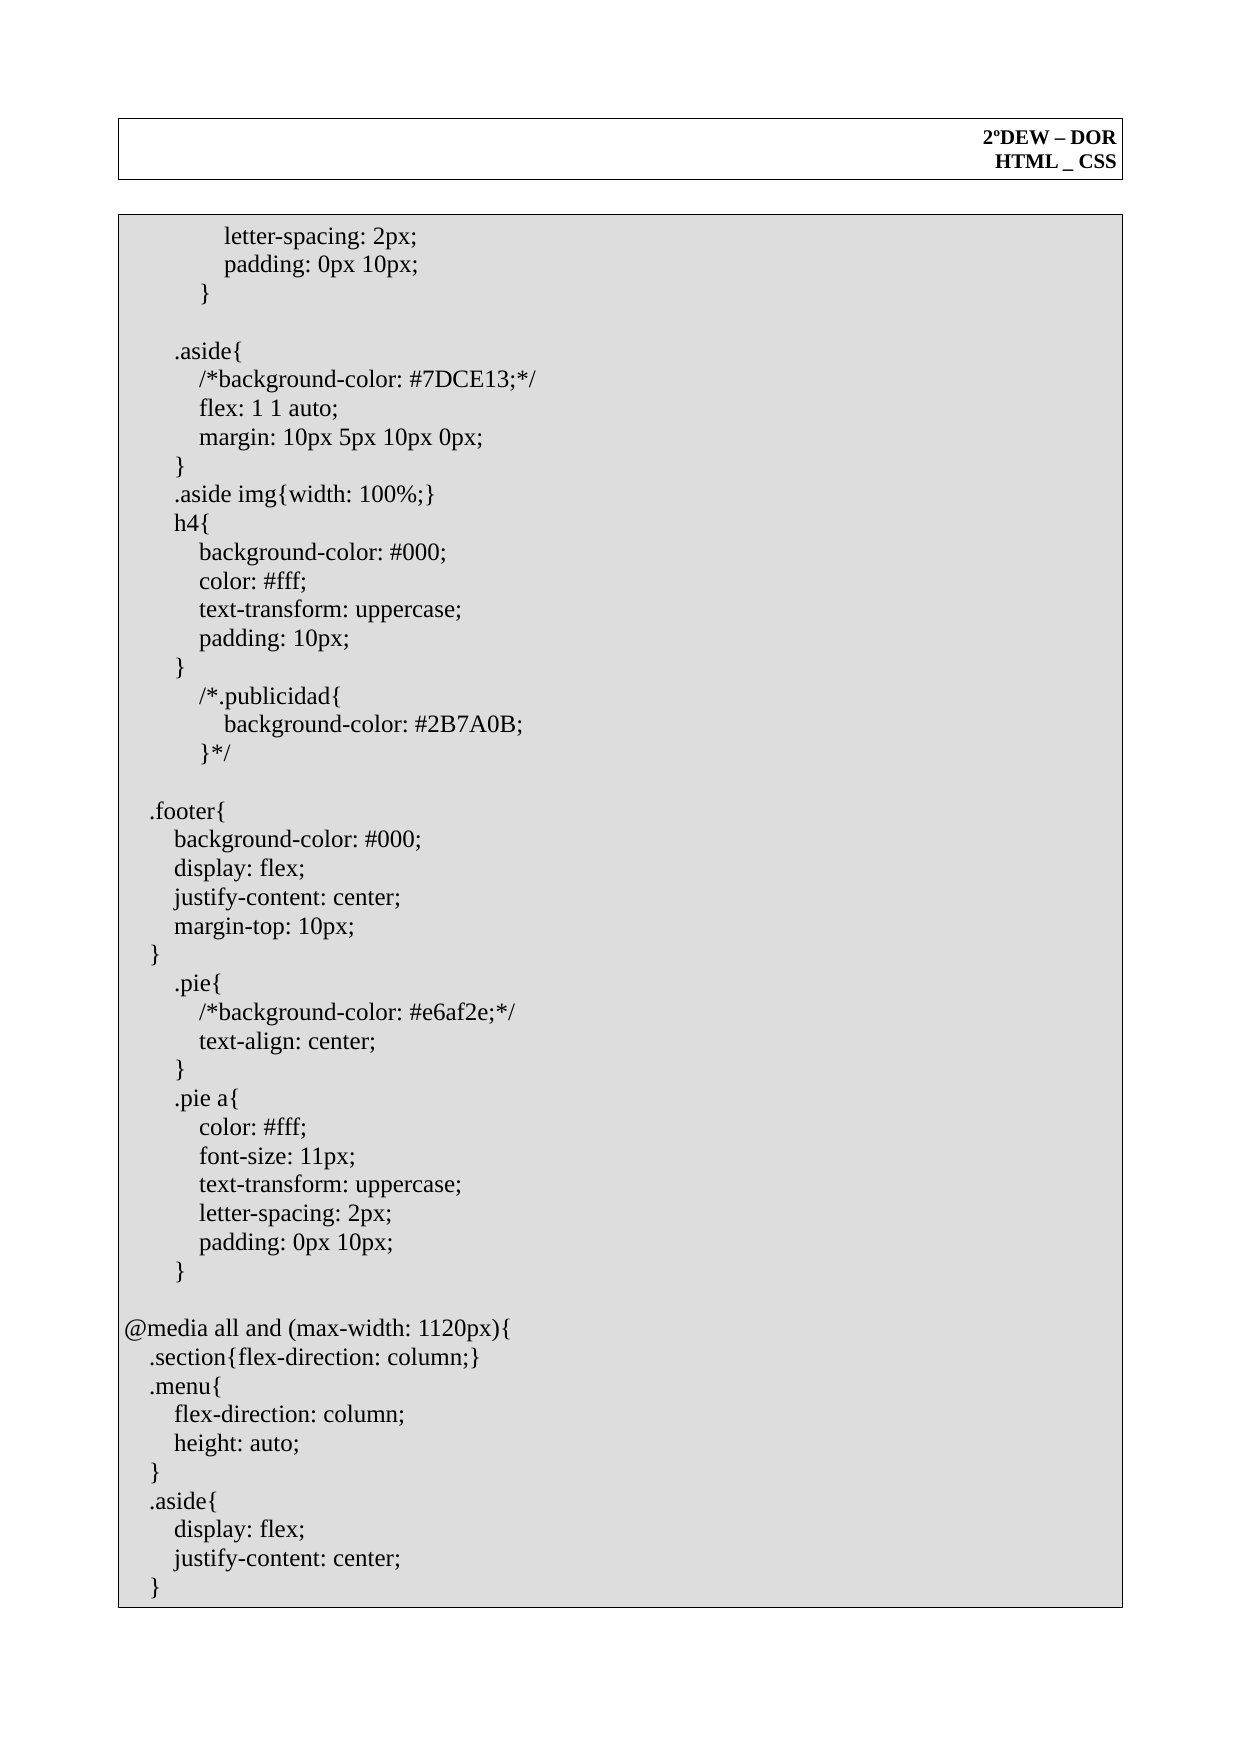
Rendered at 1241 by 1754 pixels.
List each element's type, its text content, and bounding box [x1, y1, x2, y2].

table_header letter-spacing: 2px; padding: 0px 10px; } .aside{ /*background-color: #7DCE13;*/ flex: 1 1 auto; margin: 10px 5px 10px 0px; } .aside img{width: 100%;} h4{ background-color: #000; color: #fff; text-transform: uppercase; padding: 10px; } /*.publicidad{ background-color: #2B7A0B; }*/ .footer{ background-color: #000; display: flex; justify-content: center; margin-top: 10px; } .pie{ /*background-color: #e6af2e;*/ text-align: center; } .pie a{ color: #fff; font-size: 11px; text-transform: uppercase; letter-spacing: 2px; padding: 0px 10px; } @media all and (max-width: 1120px){ .section{flex-direction: column;} .menu{ flex-direction: column; height: auto; } .aside{ display: flex; justify-content: center; } [119, 215, 1122, 1607]
